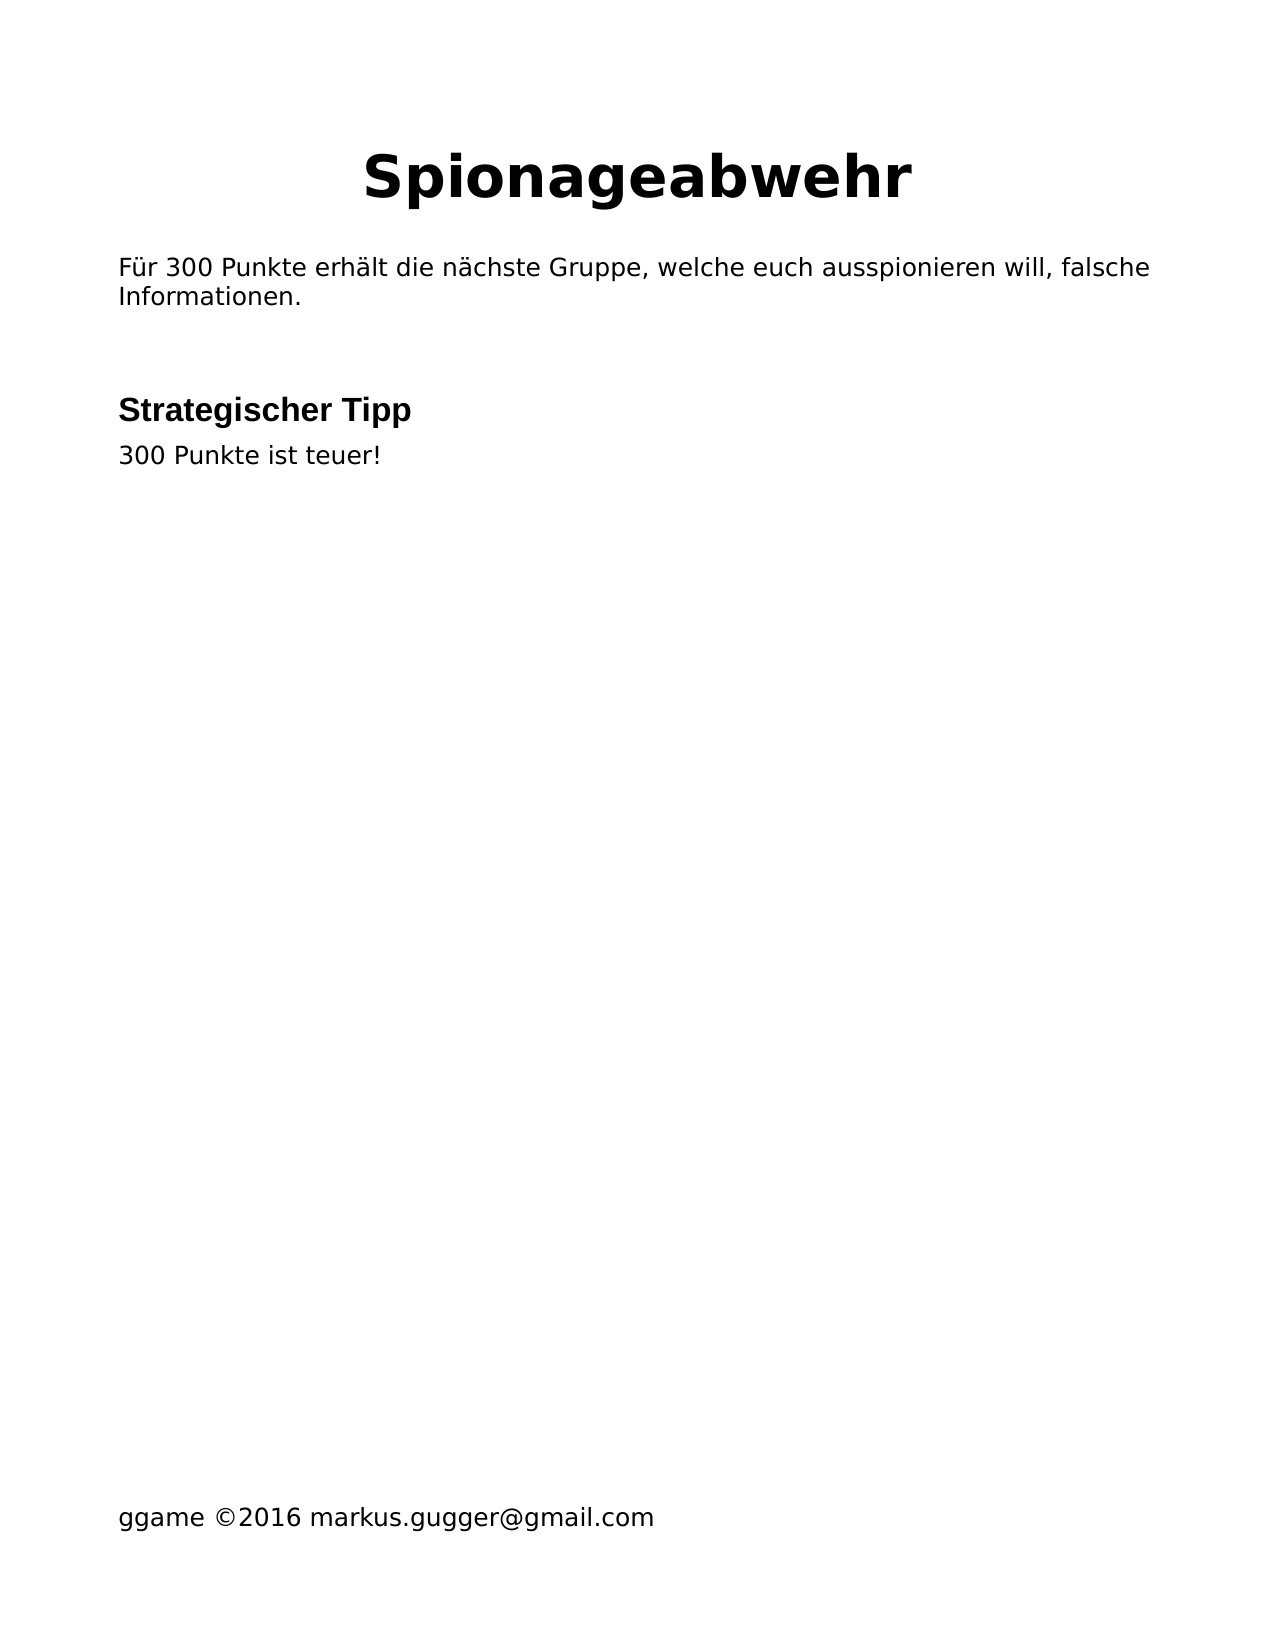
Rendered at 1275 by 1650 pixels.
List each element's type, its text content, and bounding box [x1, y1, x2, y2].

subtitle Strategischer Tipp [118, 390, 1157, 429]
text 300 Punkte ist teuer! [118, 441, 1157, 471]
text Für 300 Punkte erhält die nächste Gruppe, welche euch ausspionieren will, falsche Informationen. [118, 253, 1157, 311]
title Spionageabwehr [118, 143, 1157, 211]
